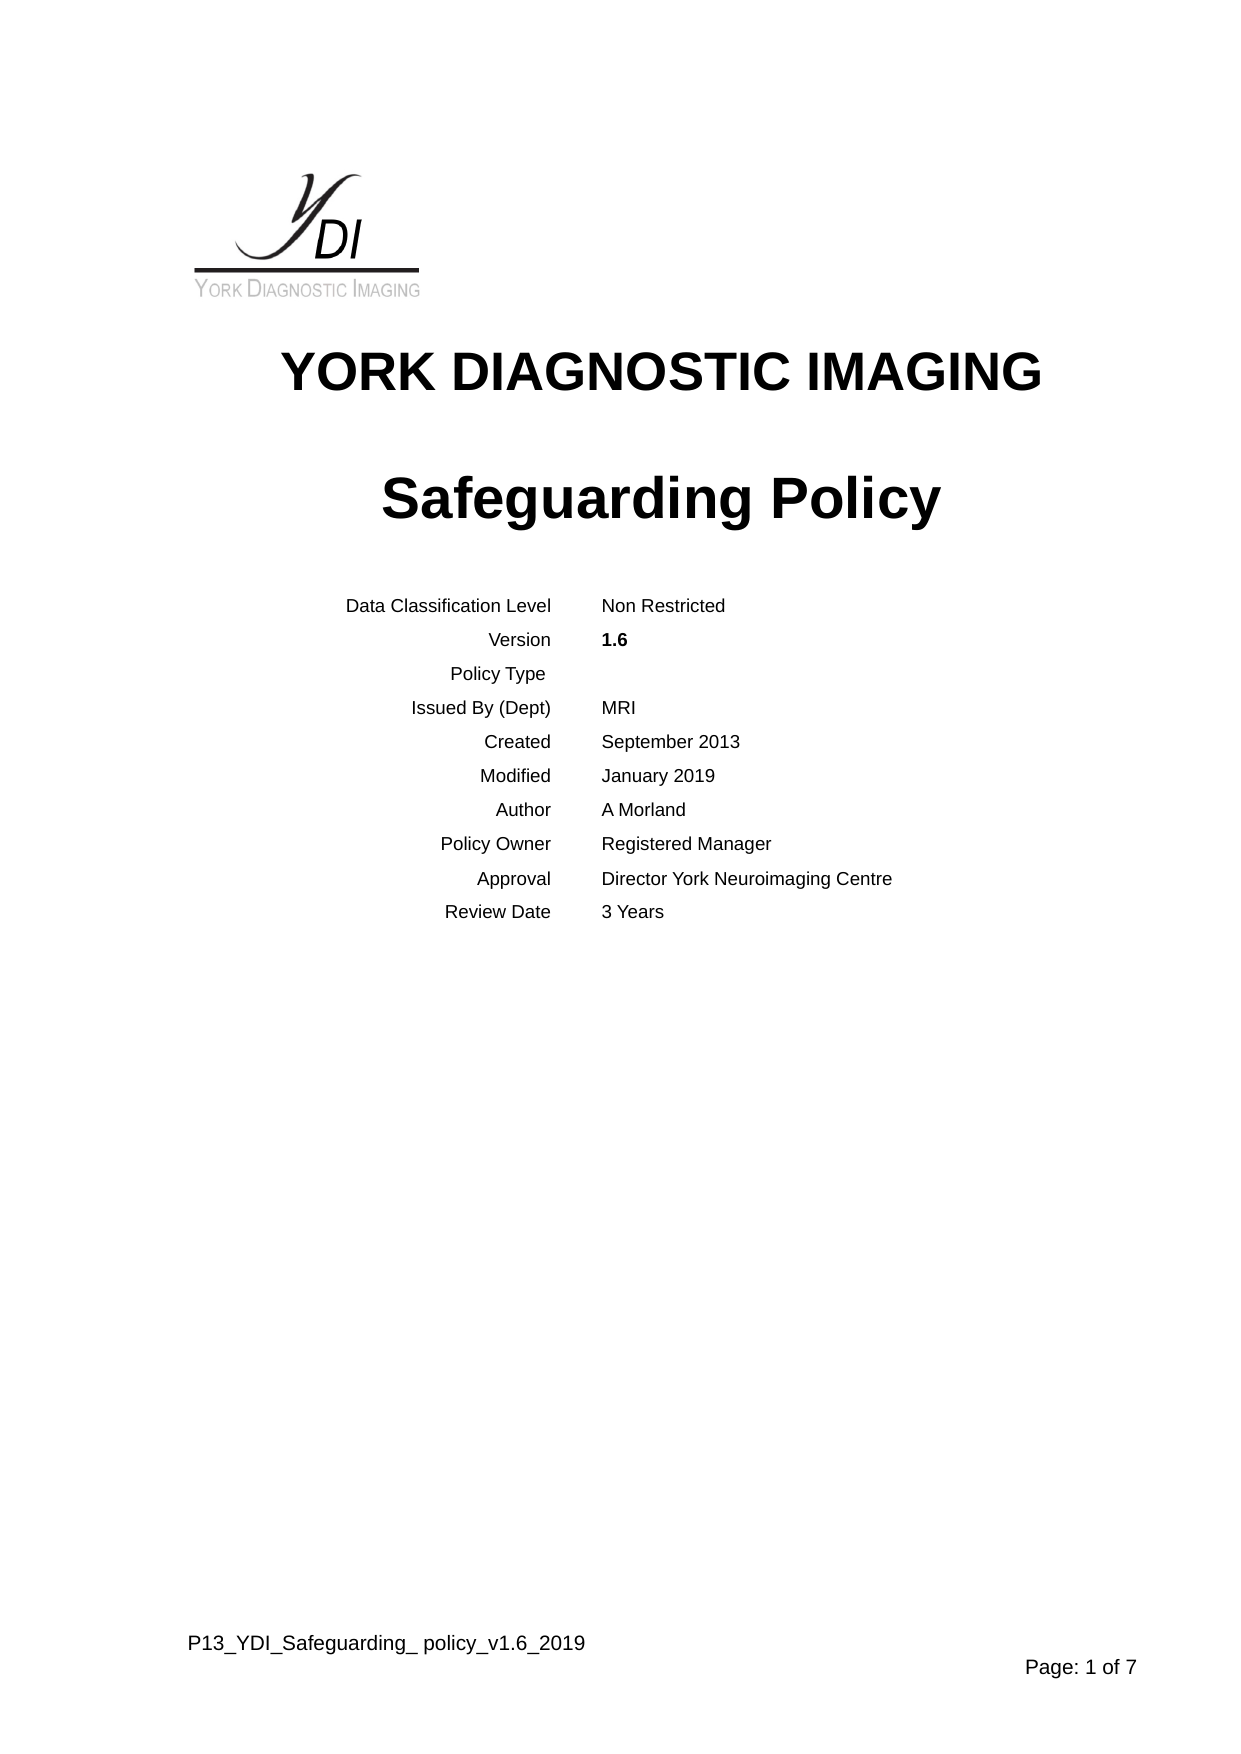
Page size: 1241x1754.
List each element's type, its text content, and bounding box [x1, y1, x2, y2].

text Safeguarding Policy [187, 464, 1137, 531]
table_header [562, 589, 590, 623]
table_cell 3 Years [590, 895, 1177, 929]
table_cell 1.6 [590, 623, 1177, 657]
table_cell Policy Type [328, 657, 562, 691]
table_cell Modified [328, 759, 562, 793]
table_cell A Morland [590, 793, 1177, 827]
table_cell Director York Neuroimaging Centre [590, 861, 1177, 895]
picture [188, 150, 427, 307]
subtitle YORK DIAGNOSTIC IMAGING [187, 339, 1137, 402]
table_cell [562, 691, 590, 725]
table_cell Created [328, 725, 562, 759]
table_cell Version [328, 623, 562, 657]
table_cell [562, 657, 590, 691]
table_header Non Restricted [590, 589, 1177, 623]
table_cell MRI [590, 691, 1177, 725]
table_cell Author [328, 793, 562, 827]
table_cell Review Date [328, 895, 562, 929]
table_cell [562, 793, 590, 827]
table_cell January 2019 [590, 759, 1177, 793]
table_cell [590, 657, 1177, 691]
table_cell Issued By (Dept) [328, 691, 562, 725]
table_cell Registered Manager [590, 827, 1177, 861]
table_cell [562, 895, 590, 929]
table_cell [562, 759, 590, 793]
table_cell September 2013 [590, 725, 1177, 759]
table_cell [562, 725, 590, 759]
table_cell [562, 827, 590, 861]
table_cell [562, 861, 590, 895]
table_cell Policy Owner [328, 827, 562, 861]
table_header Data Classification Level [328, 589, 562, 623]
table_cell Approval [328, 861, 562, 895]
table_cell [562, 623, 590, 657]
